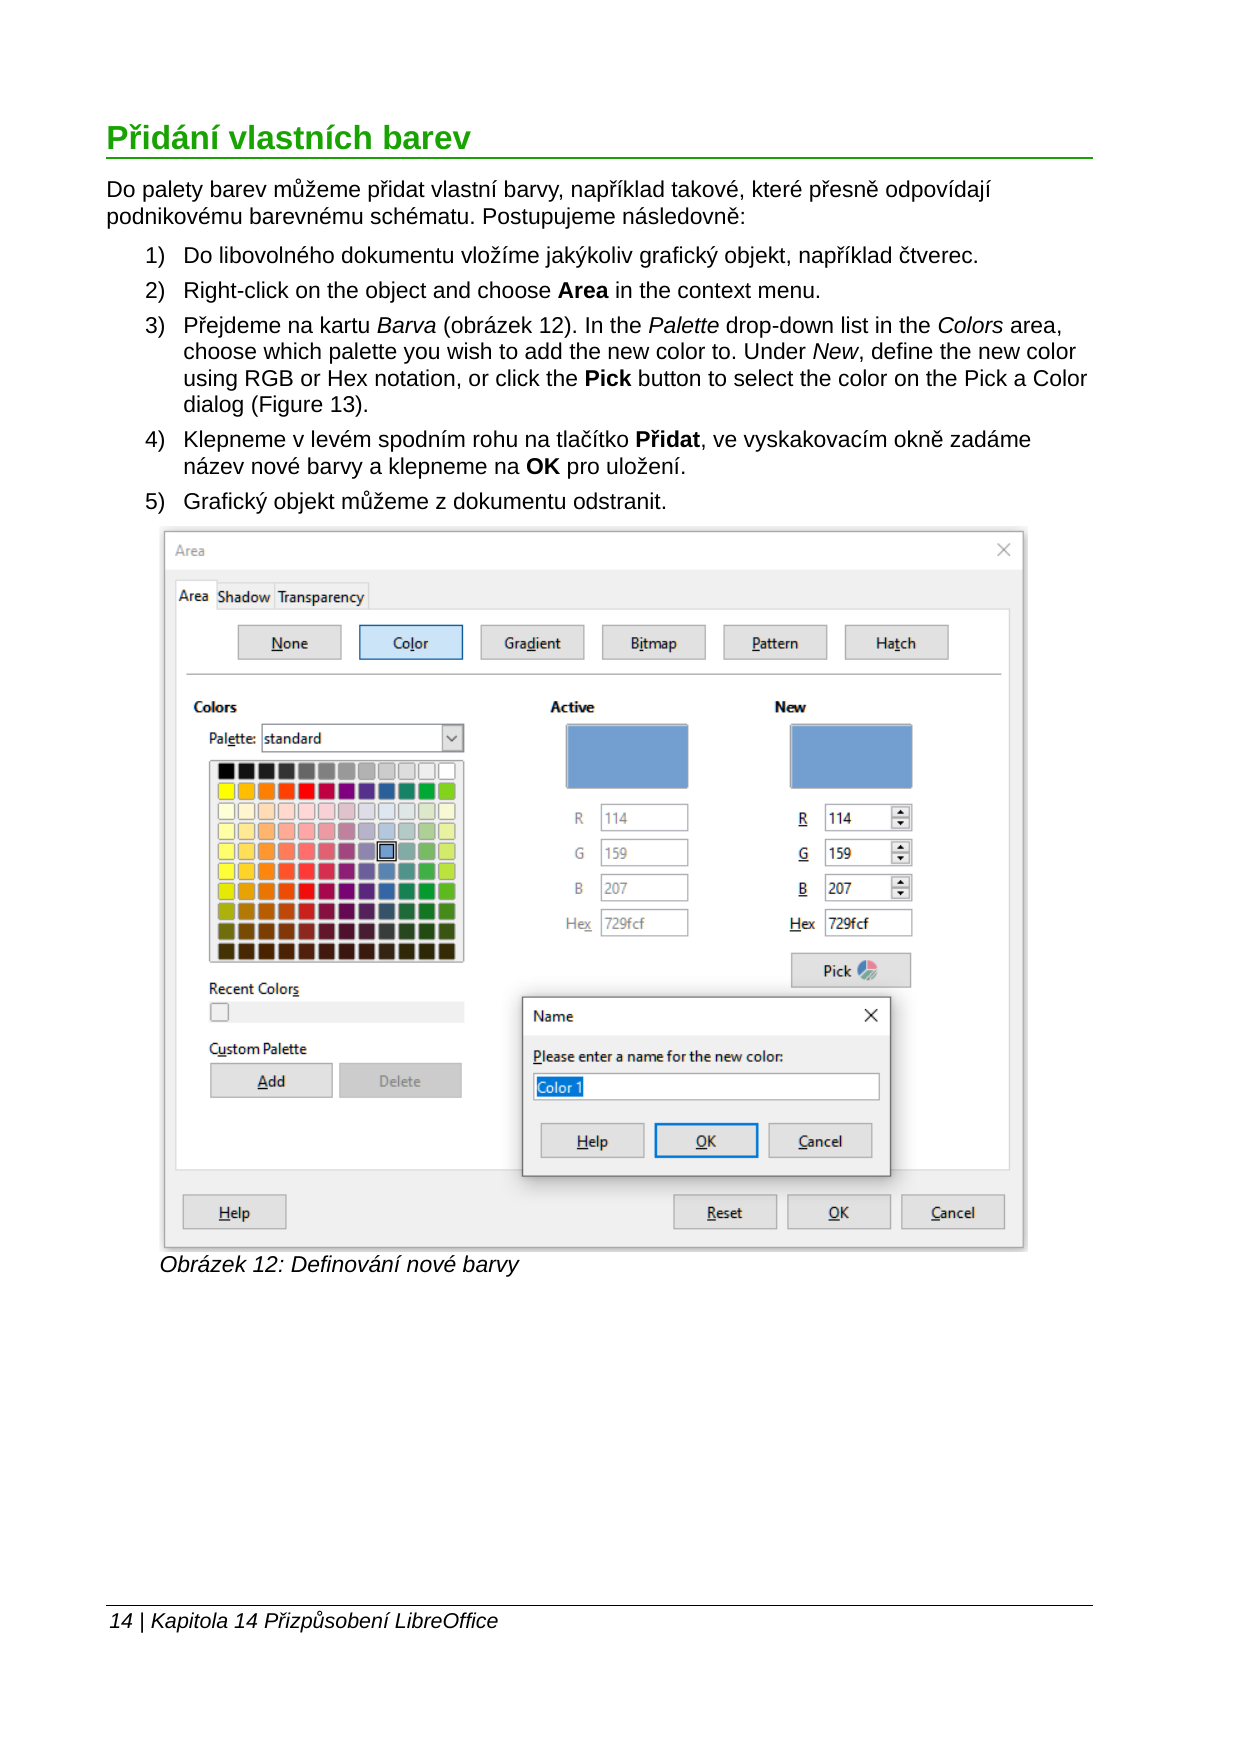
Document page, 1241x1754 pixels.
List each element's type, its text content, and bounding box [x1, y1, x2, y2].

list Right-click on the object and choose Area in the context menu. [165, 277, 1093, 303]
list Do libovolného dokumentu vložíme jakýkoliv grafický objekt, například čtverec. [165, 242, 1093, 268]
list Do palety barev můžeme přidat vlastní barvy, například takové, které přesně odpovídají podnikovému barevnému schématu. Postupujeme následovně: [106, 176, 1093, 229]
picture [159, 526, 1028, 1252]
subtitle Přidání vlastních barev [106, 118, 1093, 157]
list Klepneme v levém spodním rohu na tlačítko Přidat, ve vyskakovacím okně zadáme název nové barvy a klepneme na OK pro uložení. [165, 426, 1093, 479]
list Přejdeme na kartu Barva (obrázek 12). In the Palette drop-down list in the Colors area, choose which palette you wish to add the new color to. Under New, define the new color using RGB or Hex notation, or click the Pick button to select the color on the Pick a Color dialog (Figure 13). [165, 312, 1093, 417]
list Grafický objekt můžeme z dokumentu odstranit. [165, 488, 1093, 514]
text Obrázek 12: Definování nové barvy [159, 1251, 1039, 1278]
